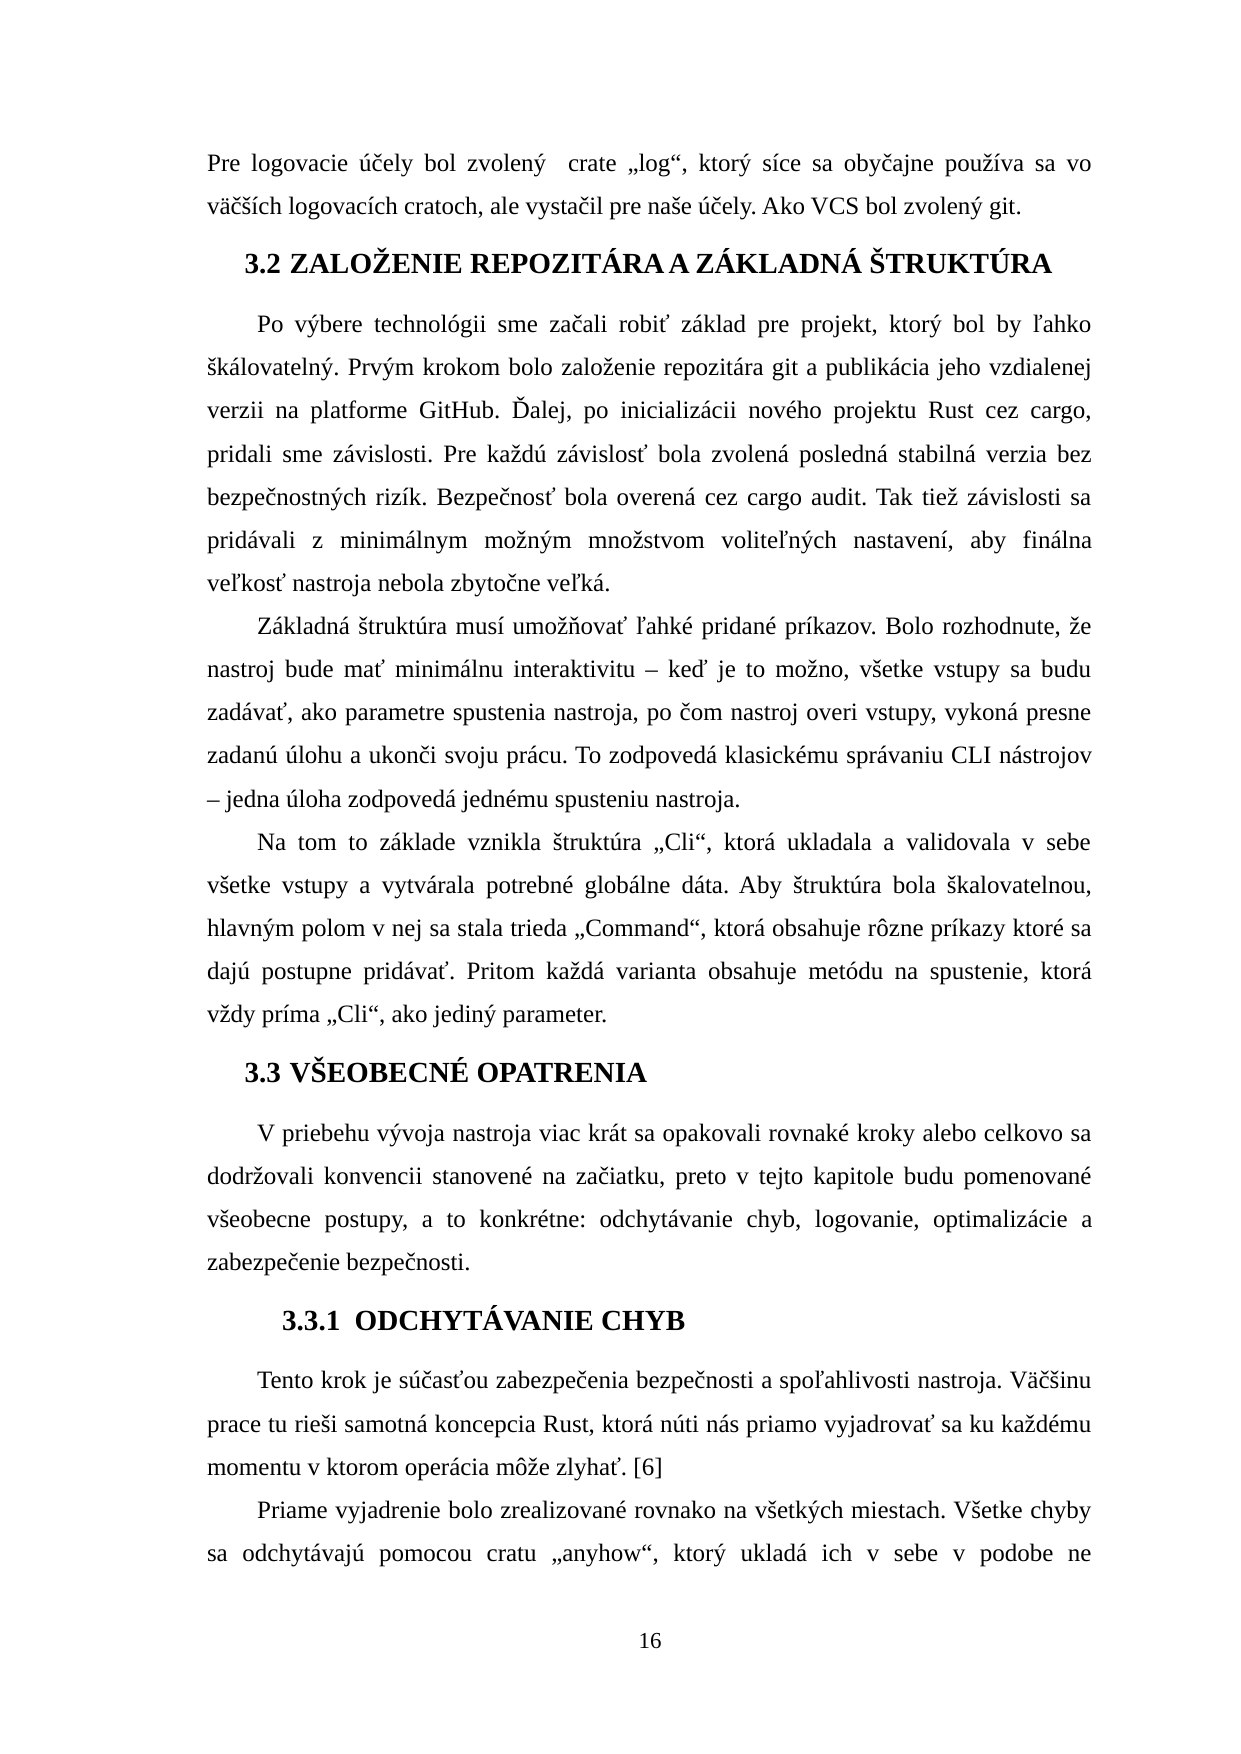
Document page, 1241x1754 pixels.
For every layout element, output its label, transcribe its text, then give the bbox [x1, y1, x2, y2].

subtitle Všeobecné opatrenia [244, 1055, 1092, 1088]
text V priebehu vývoja nastroja viac krát sa opakovali rovnaké kroky alebo celkovo sa dodržovali konvencii stanovené na začiatku, preto v tejto kapitole budu pomenované všeobecne postupy, a to konkrétne: odchytávanie chyb, logovanie, optimalizácie a zabezpečenie bezpečnosti. [207, 1118, 1092, 1276]
text Priame vyjadrenie bolo zrealizované rovnako na všetkých miestach. Všetke chyby sa odchytávajú pomocou cratu „anyhow“, ktorý ukladá ich v sebe v podobe ne [207, 1495, 1092, 1567]
text Po výbere technológii sme začali robiť základ pre projekt, ktorý bol by ľahko škálovatelný. Prvým krokom bolo založenie repozitára git a publikácia jeho vzdialenej verzii na platforme GitHub. Ďalej, po inicializácii nového projektu Rust cez cargo, pridali sme závislosti. Pre každú závislosť bola zvolená posledná stabilná verzia bez bezpečnostných rizík. Bezpečnosť bola overená cez cargo audit. Tak tiež závislosti sa pridávali z minimálnym možným množstvom voliteľných nastavení, aby finálna veľkosť nastroja nebola zbytočne veľká. [207, 309, 1092, 597]
text Pre logovacie účely bol zvolený crate „log“, ktorý síce sa obyčajne používa sa vo väčších logovacích cratoch, ale vystačil pre naše účely. Ako VCS bol zvolený git. [207, 148, 1092, 219]
text Základná štruktúra musí umožňovať ľahké pridané príkazov. Bolo rozhodnute, že nastroj bude mať minimálnu interaktivitu – keď je to možno, všetke vstupy sa budu zadávať, ako parametre spustenia nastroja, po čom nastroj overi vstupy, vykoná presne zadanú úlohu a ukonči svoju prácu. To zodpovedá klasickému správaniu CLI nástrojov – jedna úloha zodpovedá jednému spusteniu nastroja. [207, 611, 1092, 812]
subtitle Založenie repozitára a základná štruktúra [244, 246, 1092, 280]
subtitle Odchytávanie chyb [282, 1303, 1092, 1336]
text Na tom to základe vznikla štruktúra „Cli“, ktorá ukladala a validovala v sebe všetke vstupy a vytvárala potrebné globálne dáta. Aby štruktúra bola škalovatelnou, hlavným polom v nej sa stala trieda „Command“, ktorá obsahuje rôzne príkazy ktoré sa dajú postupne pridávať. Pritom každá varianta obsahuje metódu na spustenie, ktorá vždy príma „Cli“, ako jediný parameter. [207, 827, 1092, 1028]
text Tento krok je súčasťou zabezpečenia bezpečnosti a spoľahlivosti nastroja. Väčšinu prace tu rieši samotná koncepcia Rust, ktorá núti nás priamo vyjadrovať sa ku každému momentu v ktorom operácia môže zlyhať. [6] [207, 1366, 1092, 1481]
